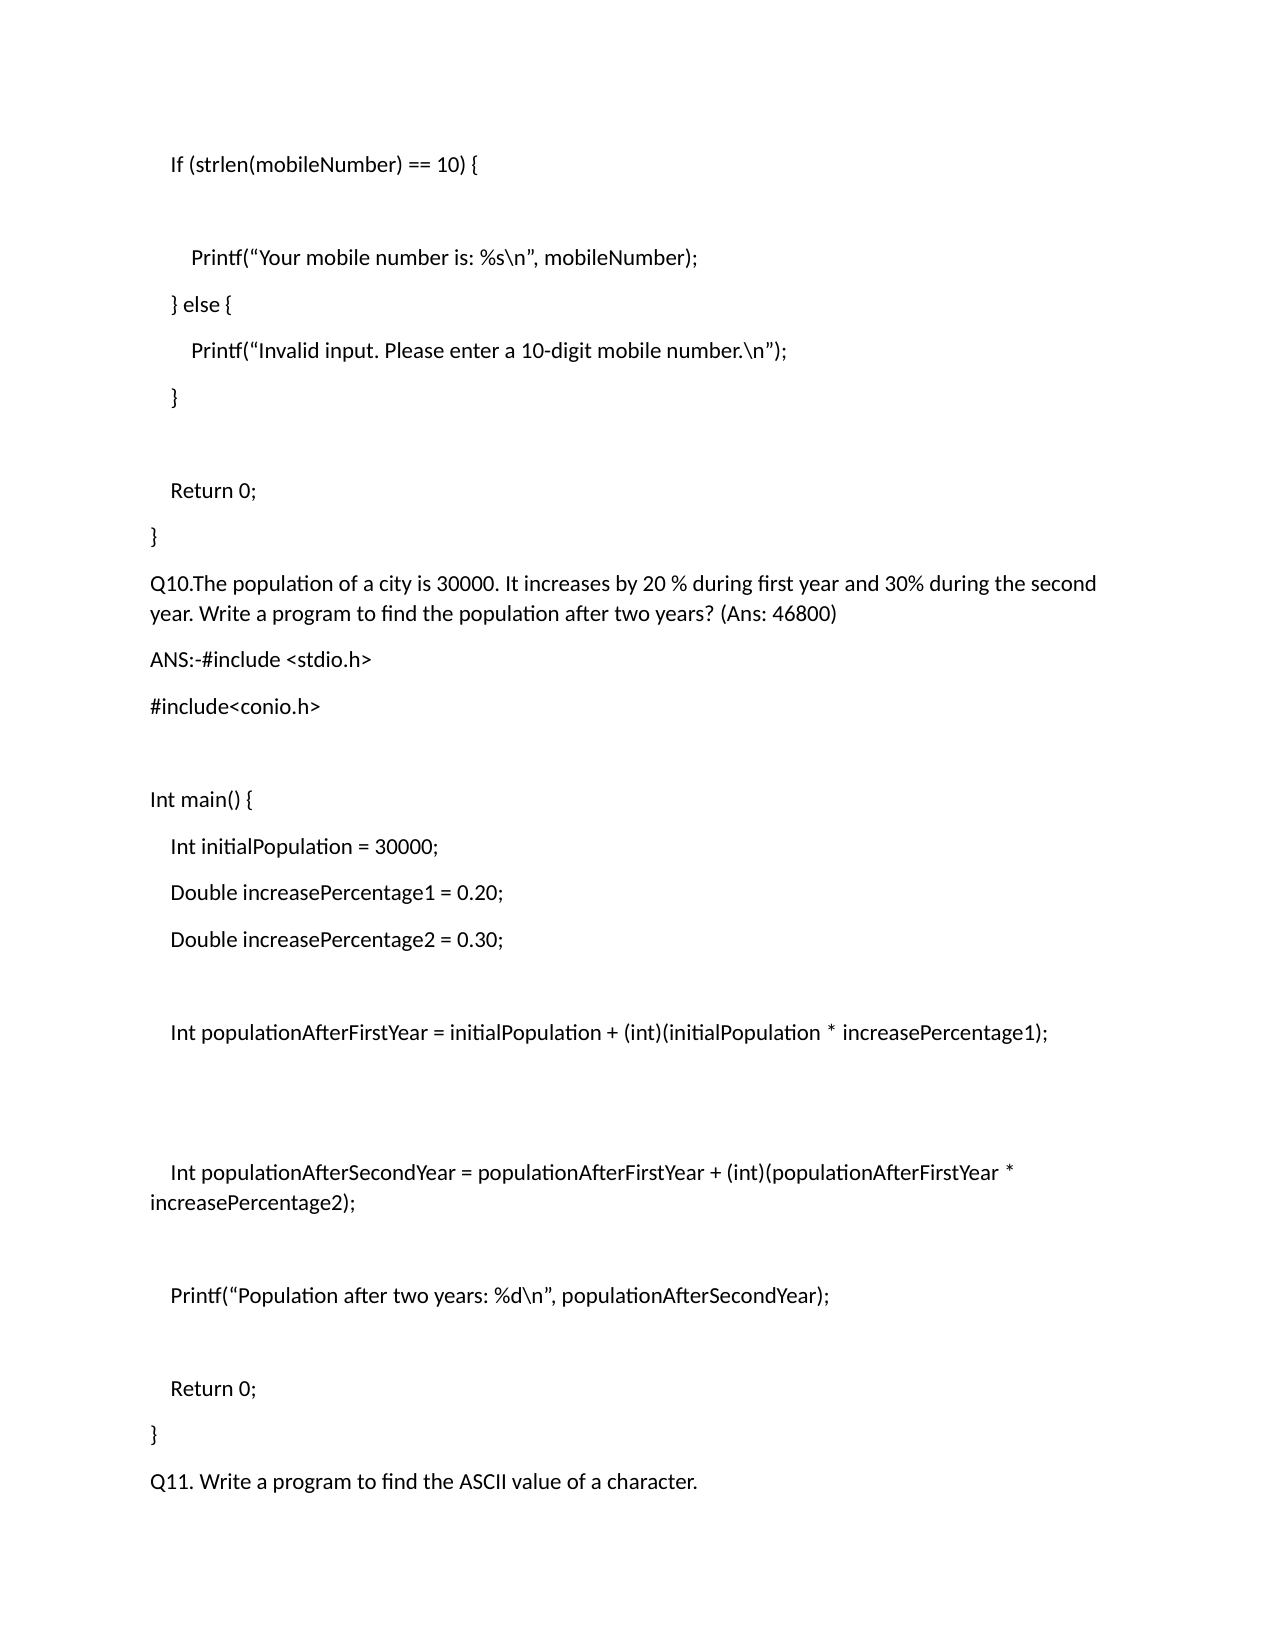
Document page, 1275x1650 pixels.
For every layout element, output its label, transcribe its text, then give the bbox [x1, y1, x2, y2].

text Return 0; [150, 476, 1125, 504]
text Int main() { [150, 785, 1125, 813]
text } [150, 383, 1125, 411]
text Q11. Write a program to find the ASCII value of a character. [150, 1467, 1125, 1495]
text Printf(“Invalid input. Please enter a 10-digit mobile number.\n”); [150, 336, 1125, 364]
text Printf(“Your mobile number is: %s\n”, mobileNumber); [150, 243, 1125, 271]
text } [150, 522, 1125, 551]
text Q10.The population of a city is 30000. It increases by 20 % during first year and 30% during the second year. Write a program to find the population after two years? (Ans: 46800) [150, 569, 1125, 627]
text #include<conio.h> [150, 692, 1125, 720]
text Return 0; [150, 1374, 1125, 1402]
text } [150, 1420, 1125, 1448]
text Int populationAfterFirstYear = initialPopulation + (int)(initialPopulation * increasePercentage1); [150, 1018, 1125, 1046]
text ANS:-#include <stdio.h> [150, 646, 1125, 673]
text Double increasePercentage2 = 0.30; [150, 925, 1125, 953]
text Int populationAfterSecondYear = populationAfterFirstYear + (int)(populationAfterFirstYear * increasePercentage2); [150, 1158, 1125, 1216]
text Double increasePercentage1 = 0.20; [150, 878, 1125, 906]
text } else { [150, 290, 1125, 318]
text Int initialPopulation = 30000; [150, 832, 1125, 860]
text Printf(“Population after two years: %d\n”, populationAfterSecondYear); [150, 1281, 1125, 1309]
text If (strlen(mobileNumber) == 10) { [150, 150, 1125, 178]
